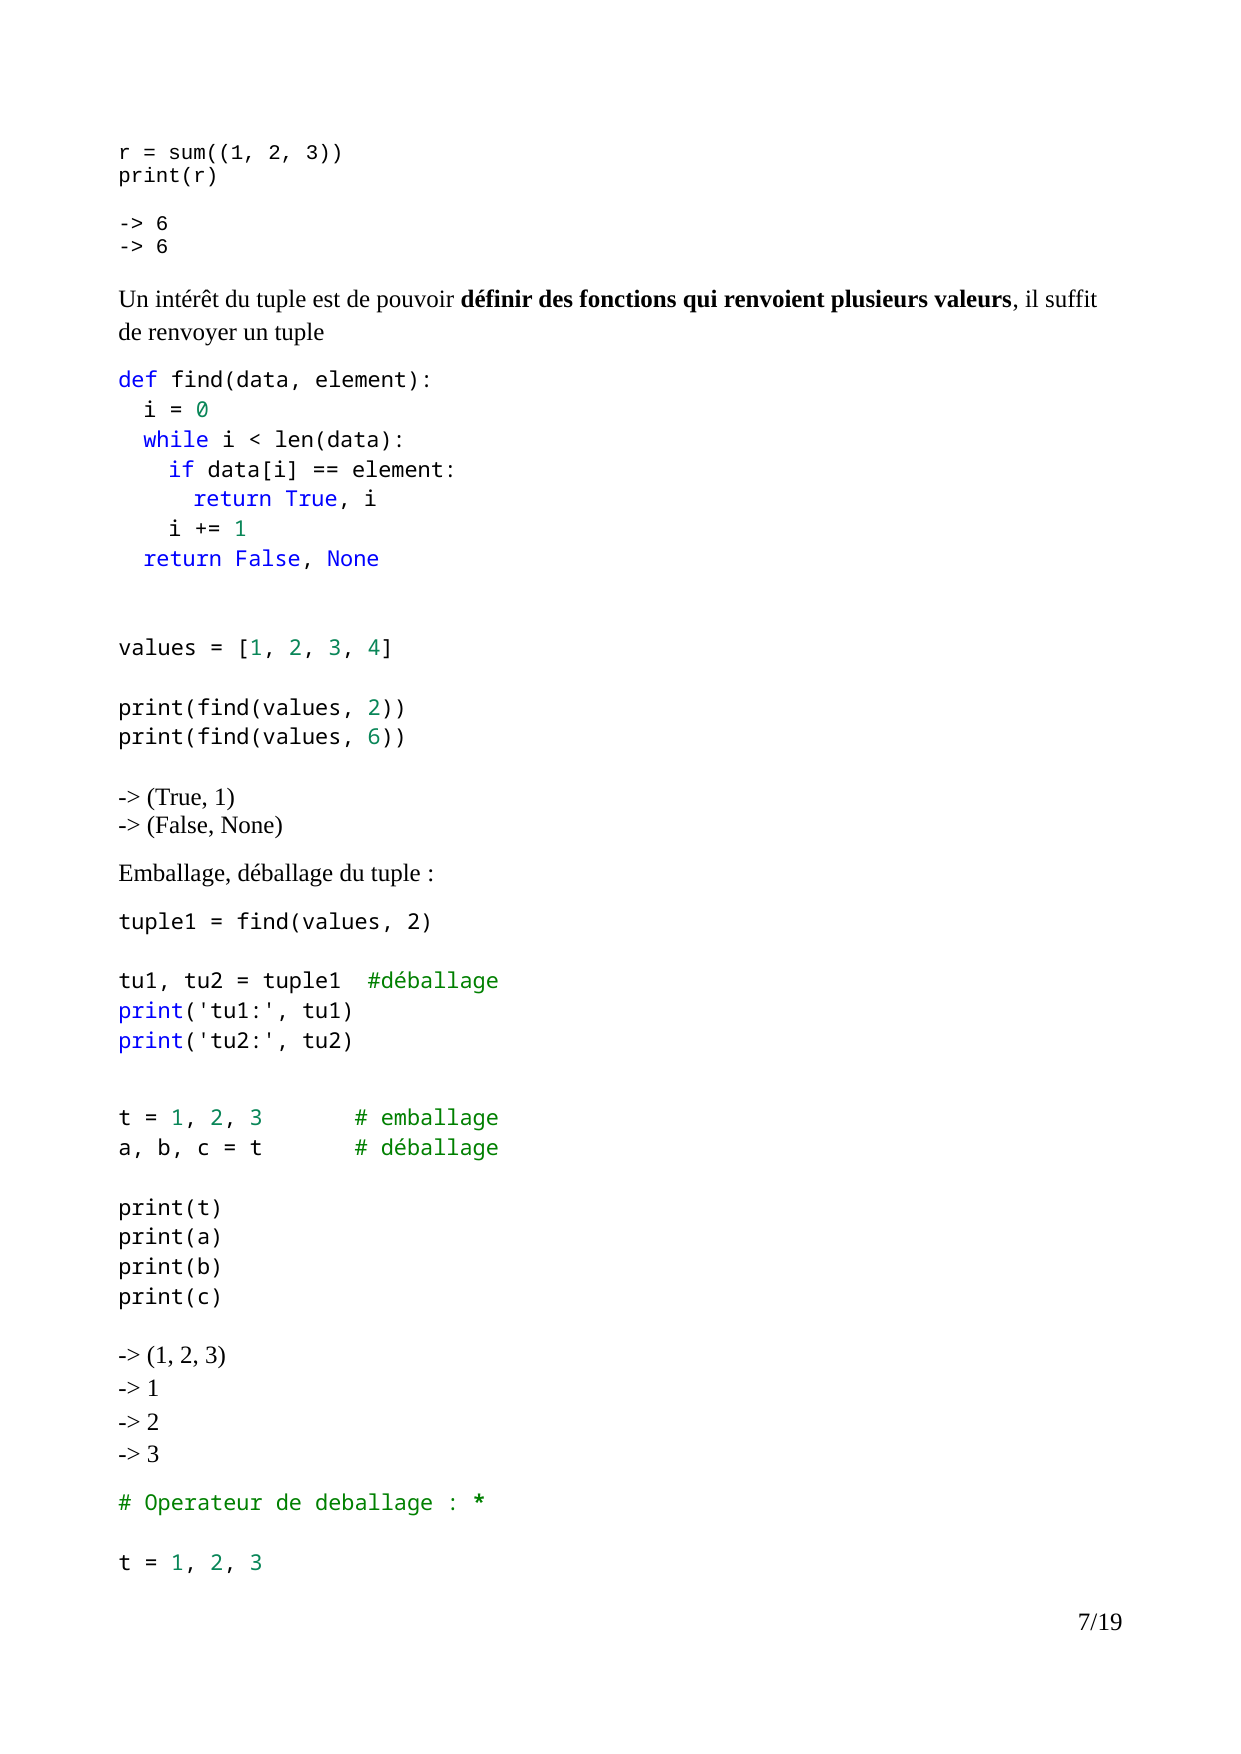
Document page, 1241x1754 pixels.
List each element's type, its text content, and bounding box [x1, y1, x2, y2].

text return True, i [118, 483, 1122, 513]
text tuple1 = find(values, 2) [433, 906, 1122, 936]
text print(find(values, 6)) [118, 721, 1122, 751]
text Emballage, déballage du tuple : [118, 858, 1122, 887]
text print(b) [223, 1251, 1122, 1281]
text print(find(values, 2)) [118, 691, 1122, 721]
text while i < len(data): [118, 424, 1122, 454]
text # Operateur de deballage : * [118, 1487, 1122, 1517]
text print(a) [223, 1221, 1122, 1251]
text i = 0 [118, 394, 1122, 424]
text print('tu1:', tu1) [354, 995, 1122, 1025]
text print(r) [118, 165, 1122, 189]
text print(t) [223, 1192, 1122, 1221]
text tu1, tu2 = tuple1 #déballage [367, 965, 1122, 995]
text def find(data, element): [433, 364, 1122, 394]
text i += 1 [118, 513, 1122, 543]
text -> (False, None) [118, 811, 1122, 839]
text -> (1, 2, 3) -> 1 -> 2 -> 3 [118, 1341, 1122, 1468]
text print('tu2:', tu2) [354, 1025, 1122, 1055]
text -> 6 [118, 213, 1122, 236]
text tuple1 = find(values, 2) [302, 906, 381, 936]
text print(c) [223, 1281, 1122, 1311]
text tuple1 = find(values, 2) [236, 906, 289, 936]
text a, b, c = t # déballage [118, 1132, 1122, 1162]
text -> 6 [118, 236, 1122, 284]
text t = 1, 2, 3 [118, 1547, 1122, 1576]
text r = sum((1, 2, 3)) [118, 142, 1122, 165]
text tuple1 = find(values, 2) [118, 906, 197, 936]
text t = 1, 2, 3 # emballage [118, 1102, 1122, 1132]
text values = [1, 2, 3, 4] [118, 632, 1122, 662]
text -> (True, 1) [118, 781, 1122, 811]
text return False, None [118, 543, 1122, 573]
text Un intérêt du tuple est de pouvoir définir des fonctions qui renvoient plusieurs valeurs, il suffit de renvoyer un tuple [118, 284, 1122, 345]
text if data[i] == element: [118, 454, 1122, 483]
